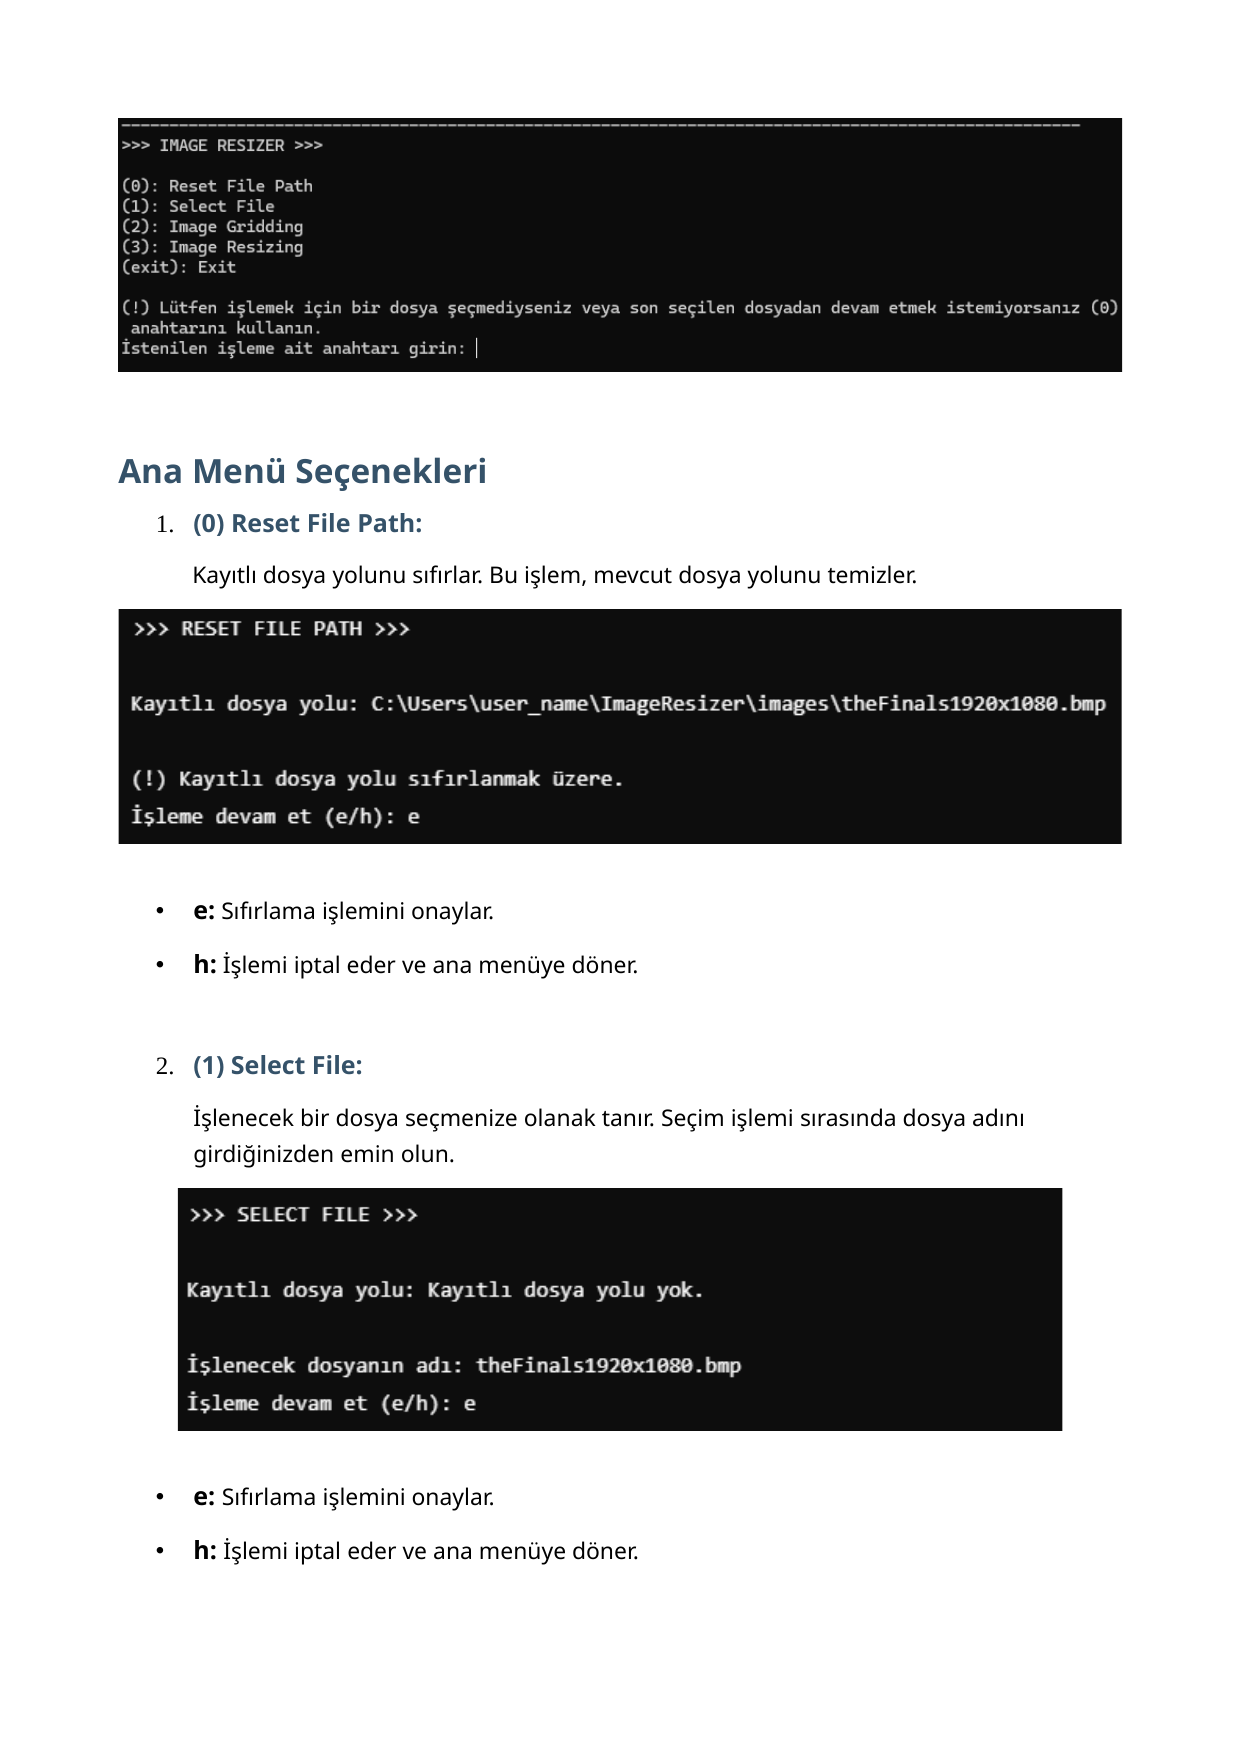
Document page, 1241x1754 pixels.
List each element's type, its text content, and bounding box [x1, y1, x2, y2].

subtitle Ana Menü Seçenekleri [118, 447, 1122, 493]
list İşlenecek bir dosya seçmenize olanak tanır. Seçim işlemi sırasında dosya adını girdiğinizden emin olun. [156, 1102, 1122, 1169]
list e: Sıfırlama işlemini onaylar. [156, 1479, 1122, 1513]
text Kayıtlı dosya yolunu sıfırlar. Bu işlem, mevcut dosya yolunu temizler. [118, 559, 1122, 590]
picture [118, 118, 1123, 372]
picture [177, 1188, 1063, 1431]
list e: Sıfırlama işlemini onaylar. [156, 893, 1122, 927]
list h: İşlemi iptal eder ve ana menüye döner. [156, 946, 1122, 981]
list (0) Reset File Path: [156, 505, 1122, 539]
list (1) Select File: [156, 1048, 1122, 1082]
list h: İşlemi iptal eder ve ana menüye döner. [156, 1533, 1122, 1567]
picture [118, 609, 1122, 844]
